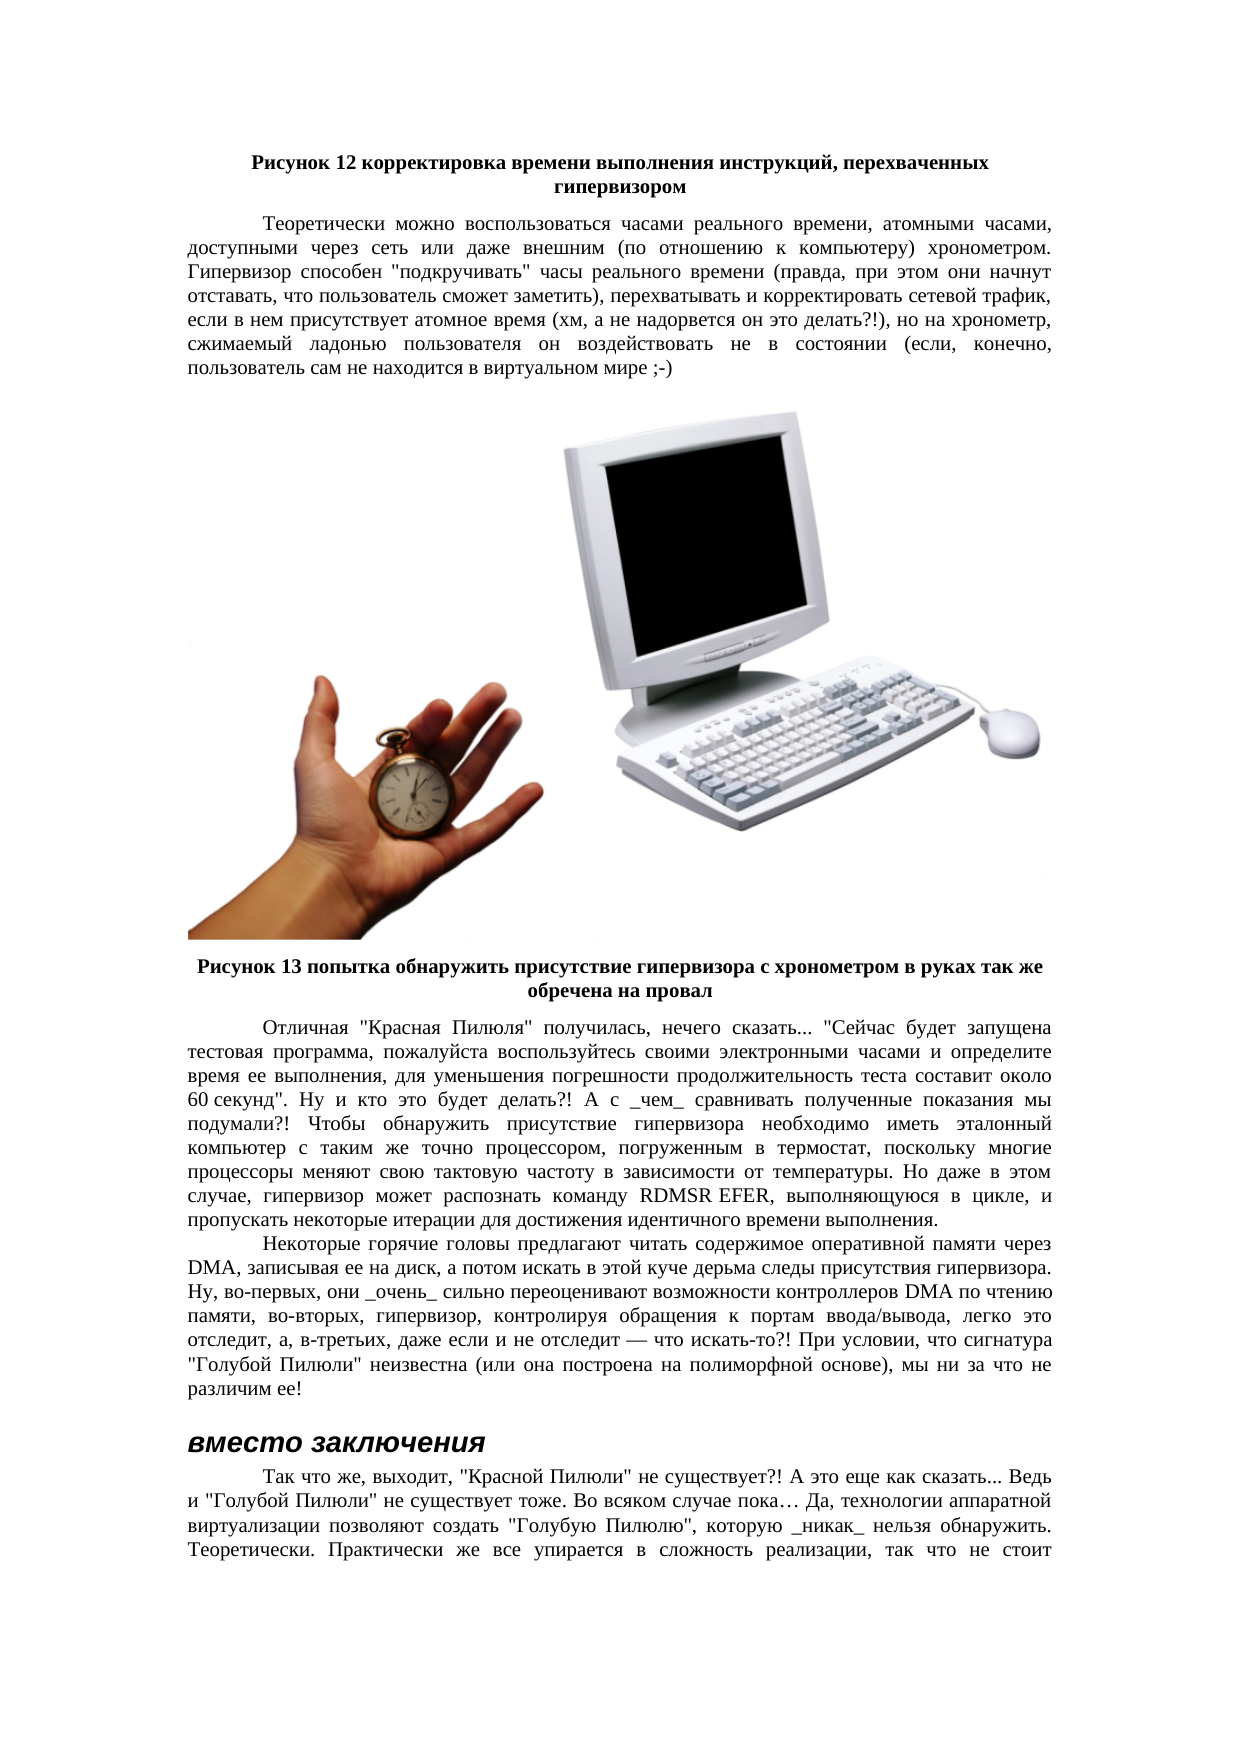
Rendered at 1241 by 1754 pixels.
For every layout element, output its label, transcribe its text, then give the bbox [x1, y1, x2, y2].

text Некоторые горячие головы предлагают читать содержимое оперативной памяти через DMA, записывая ее на диск, а потом искать в этой куче дерьма следы присутствия гипервизора. Ну, во-первых, они _очень_ сильно переоценивают возможности контроллеров DMA по чтению памяти, во-вторых, гипервизор, контролируя обращения к портам ввода/вывода, легко это отследит, а, в-третьих, даже если и не отследит — что искать-то?! При условии, что сигнатура "Голубой Пилюли" неизвестна (или она построена на полиморфной основе), мы ни за что не различим ее! [187, 1231, 1053, 1399]
picture [187, 403, 1053, 942]
subtitle вместо заключения [187, 1424, 1053, 1458]
text Рисунок 13 попытка обнаружить присутствие гипервизора с хронометром в руках так же обречена на провал [187, 954, 1053, 1002]
text Отличная "Красная Пилюля" получилась, нечего сказать... "Сейчас будет запущена тестовая программа, пожалуйста воспользуйтесь своими электронными часами и определите время ее выполнения, для уменьшения погрешности продолжительность теста составит около 60 секунд". Ну и кто это будет делать?! А с _чем_ сравнивать полученные показания мы подумали?! Чтобы обнаружить присутствие гипервизора необходимо иметь эталонный компьютер с таким же точно процессором, погруженным в термостат, поскольку многие процессоры меняют свою тактовую частоту в зависимости от температуры. Но даже в этом случае, гипервизор может распознать команду RDMSR EFER, выполняющуюся в цикле, и пропускать некоторые итерации для достижения идентичного времени выполнения. [187, 1014, 1053, 1231]
text Теоретически можно воспользоваться часами реального времени, атомными часами, доступными через сеть или даже внешним (по отношению к компьютеру) хронометром. Гипервизор способен "подкручивать" часы реального времени (правда, при этом они начнут отставать, что пользователь сможет заметить), перехватывать и корректировать сетевой трафик, если в нем присутствует атомное время (хм, а не надорвется он это делать?!), но на хронометр, сжимаемый ладонью пользователя он воздействовать не в состоянии (если, конечно, пользователь сам не находится в виртуальном мире ;-) [187, 211, 1053, 379]
text Рисунок 12 корректировка времени выполнения инструкций, перехваченных гипервизором [187, 150, 1053, 198]
text Так что же, выходит, "Красной Пилюли" не существует?! А это еще как сказать... Ведь и "Голубой Пилюли" не существует тоже. Во всяком случае пока… Да, технологии аппаратной виртуализации позволяют создать "Голубую Пилюлю", которую _никак_ нельзя обнаружить. Теоретически. Практически же все упирается в сложность реализации, так что не стоит [187, 1464, 1053, 1561]
